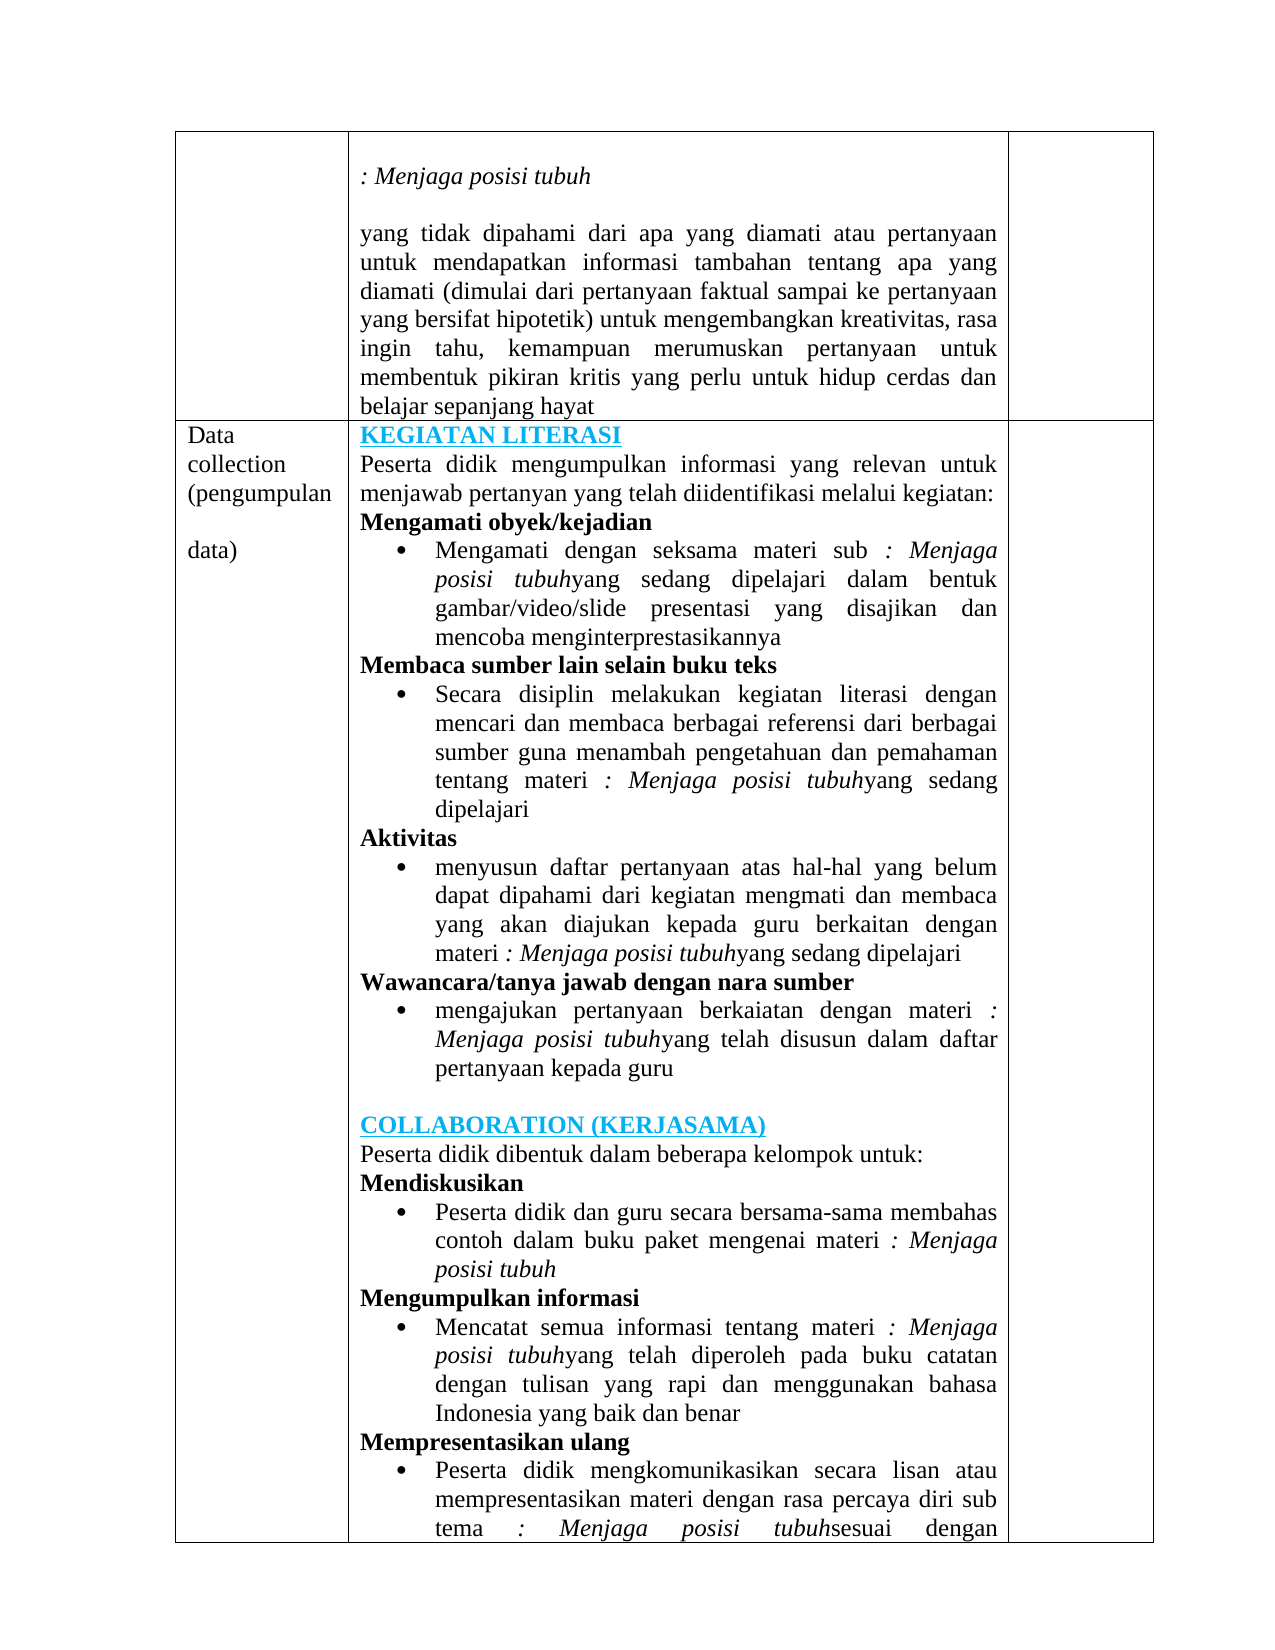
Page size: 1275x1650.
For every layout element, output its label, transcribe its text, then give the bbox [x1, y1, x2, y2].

table_cell : Menjaga posisi tubuh yang tidak dipahami dari apa yang diamati atau pertanyaan untuk mendapatkan informasi tambahan tentang apa yang diamati (dimulai dari pertanyaan faktual sampai ke pertanyaan yang bersifat hipotetik) untuk mengembangkan kreativitas, rasa ingin tahu, kemampuan merumuskan pertanyaan untuk membentuk pikiran kritis yang perlu untuk hidup cerdas dan belajar sepanjang hayat [349, 132, 1008, 419]
table_cell [1009, 421, 1153, 1542]
table_cell Data collection (pengumpulan data) [176, 421, 348, 1542]
table_cell [1009, 132, 1153, 419]
table_cell [176, 132, 348, 419]
table_cell KEGIATAN LITERASI Peserta didik mengumpulkan informasi yang relevan untuk menjawab pertanyan yang telah diidentifikasi melalui kegiatan: Mengamati obyek/kejadian Mengamati dengan seksama materi sub : Menjaga posisi tubuhyang sedang dipelajari dalam bentuk gambar/video/slide presentasi yang disajikan dan mencoba menginterprestasikannya Membaca sumber lain selain buku teks Secara disiplin melakukan kegiatan literasi dengan mencari dan membaca berbagai referensi dari berbagai sumber guna menambah pengetahuan dan pemahaman tentang materi : Menjaga posisi tubuhyang sedang dipelajari Aktivitas menyusun daftar pertanyaan atas hal-hal yang belum dapat dipahami dari kegiatan mengmati dan membaca yang akan diajukan kepada guru berkaitan dengan materi : Menjaga posisi tubuhyang sedang dipelajari Wawancara/tanya jawab dengan nara sumber mengajukan pertanyaan berkaiatan dengan materi : Menjaga posisi tubuhyang telah disusun dalam daftar pertanyaan kepada guru COLLABORATION (KERJASAMA) Peserta didik dibentuk dalam beberapa kelompok untuk: Mendiskusikan Peserta didik dan guru secara bersama-sama membahas contoh dalam buku paket mengenai materi : Menjaga posisi tubuh Mengumpulkan informasi Mencatat semua informasi tentang materi : Menjaga posisi tubuhyang telah diperoleh pada buku catatan dengan tulisan yang rapi dan menggunakan bahasa Indonesia yang baik dan benar Mempresentasikan ulang Peserta didik mengkomunikasikan secara lisan atau mempresentasikan materi dengan rasa percaya diri sub tema : Menjaga posisi tubuhsesuai dengan [349, 421, 1008, 1542]
